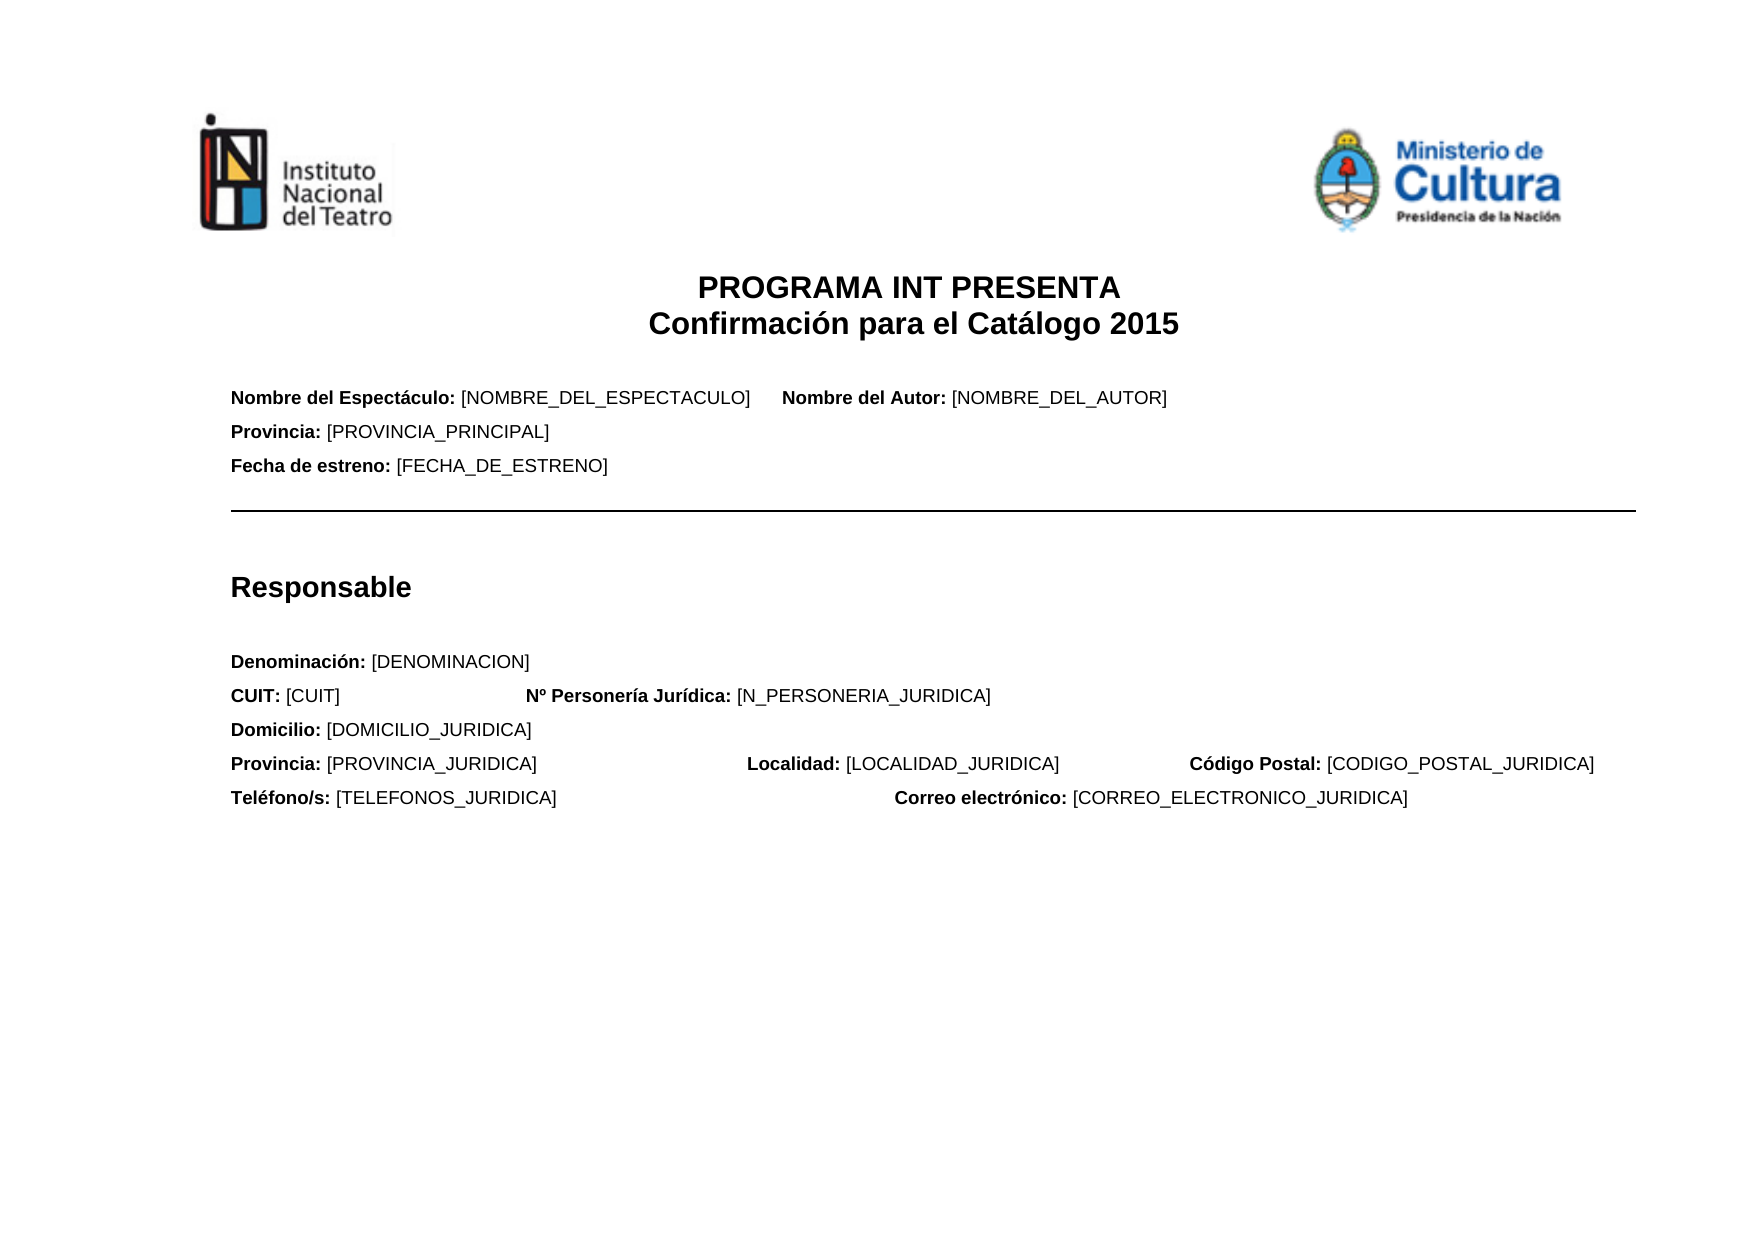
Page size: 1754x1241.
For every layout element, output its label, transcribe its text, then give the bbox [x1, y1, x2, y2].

text Responsable [230, 571, 1636, 604]
text Confirmación para el Catálogo 2015 [118, 305, 1636, 341]
picture [192, 107, 456, 237]
text PROGRAMA INT PRESENTA [118, 269, 1636, 305]
text Denominación: [DENOMINACION] [231, 651, 1636, 672]
text Domicilio: [DOMICILIO_JURIDICA] [231, 719, 1636, 740]
text CUIT: [CUIT] Nº Personería Jurídica: [N_PERSONERIA_JURIDICA] [231, 685, 1636, 706]
text Provincia: [PROVINCIA_JURIDICA] Localidad: [LOCALIDAD_JURIDICA] Código Postal: [CODIGO_POSTAL_JURIDICA] [231, 753, 1636, 774]
text Nombre del Espectáculo: [NOMBRE_DEL_ESPECTACULO] Nombre del Autor: [NOMBRE_DEL_AUTOR] [118, 387, 1636, 408]
text Teléfono/s: [TELEFONOS_JURIDICA] Correo electrónico: [CORREO_ELECTRONICO_JURIDICA] [231, 787, 1636, 808]
text Fecha de estreno: [FECHA_DE_ESTRENO] [231, 455, 1636, 476]
text Provincia: [PROVINCIA_PRINCIPAL] [231, 421, 1636, 442]
picture [1298, 121, 1578, 237]
